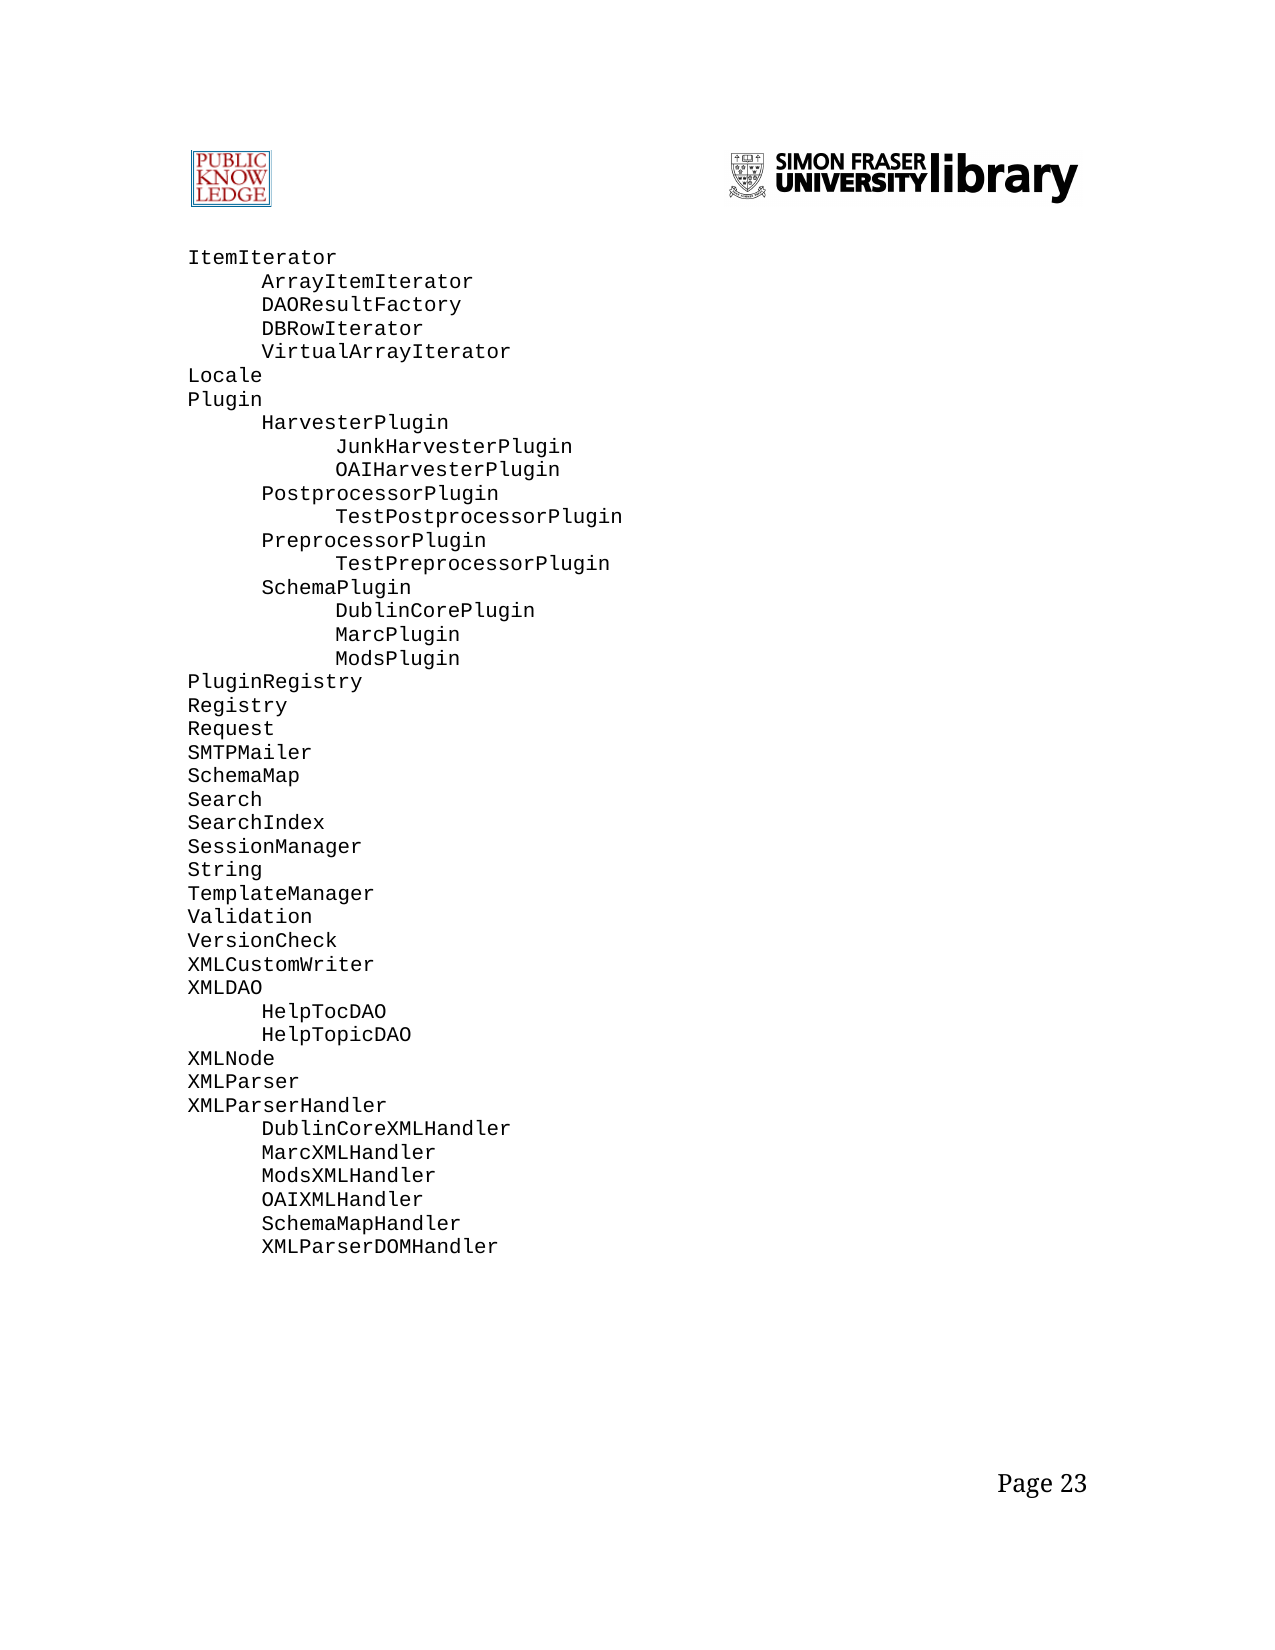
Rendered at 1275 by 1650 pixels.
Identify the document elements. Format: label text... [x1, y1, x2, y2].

text Plugin [187, 389, 1087, 412]
text XMLCustomWriter [187, 954, 1087, 977]
text TestPreprocessorPlugin [187, 553, 1087, 577]
text DublinCorePlugin [187, 601, 1087, 624]
text ModsPlugin [187, 648, 1087, 671]
text PostprocessorPlugin [187, 483, 1087, 506]
text ModsXMLHandler [187, 1166, 1087, 1189]
text JunkHarvesterPlugin [187, 436, 1087, 459]
text VersionCheck [187, 930, 1087, 954]
text OAIXMLHandler [187, 1189, 1087, 1213]
text MarcXMLHandler [187, 1142, 1087, 1166]
text XMLParser [187, 1071, 1087, 1095]
text ItemIterator [187, 247, 1087, 271]
text TestPostprocessorPlugin [187, 506, 1087, 530]
text Request [187, 718, 1087, 742]
text DublinCoreXMLHandler [187, 1118, 1087, 1142]
text SearchIndex [187, 812, 1087, 836]
text HelpTocDAO [187, 1001, 1087, 1024]
text PluginRegistry [187, 671, 1087, 695]
text SchemaPlugin [187, 577, 1087, 601]
text DBRowIterator [187, 318, 1087, 342]
picture [193, 150, 272, 205]
text SMTPMailer [187, 742, 1087, 765]
text Registry [187, 695, 1087, 718]
text HelpTopicDAO [187, 1024, 1087, 1048]
text VirtualArrayIterator [187, 342, 1087, 365]
text Locale [187, 365, 1087, 389]
text XMLDAO [187, 977, 1087, 1001]
text MarcPlugin [187, 624, 1087, 648]
text OAIHarvesterPlugin [187, 459, 1087, 483]
text PreprocessorPlugin [187, 530, 1087, 553]
text XMLParserDOMHandler [187, 1236, 1087, 1260]
text SchemaMapHandler [187, 1213, 1087, 1236]
picture [723, 150, 1083, 207]
text TemplateManager [187, 883, 1087, 907]
text DAOResultFactory [187, 294, 1087, 318]
text SchemaMap [187, 765, 1087, 789]
text HarvesterPlugin [187, 412, 1087, 436]
text ArrayItemIterator [187, 271, 1087, 294]
text XMLNode [187, 1048, 1087, 1071]
text SessionManager [187, 836, 1087, 859]
text Validation [187, 907, 1087, 930]
text Search [187, 789, 1087, 812]
text String [187, 859, 1087, 883]
text XMLParserHandler [187, 1095, 1087, 1118]
